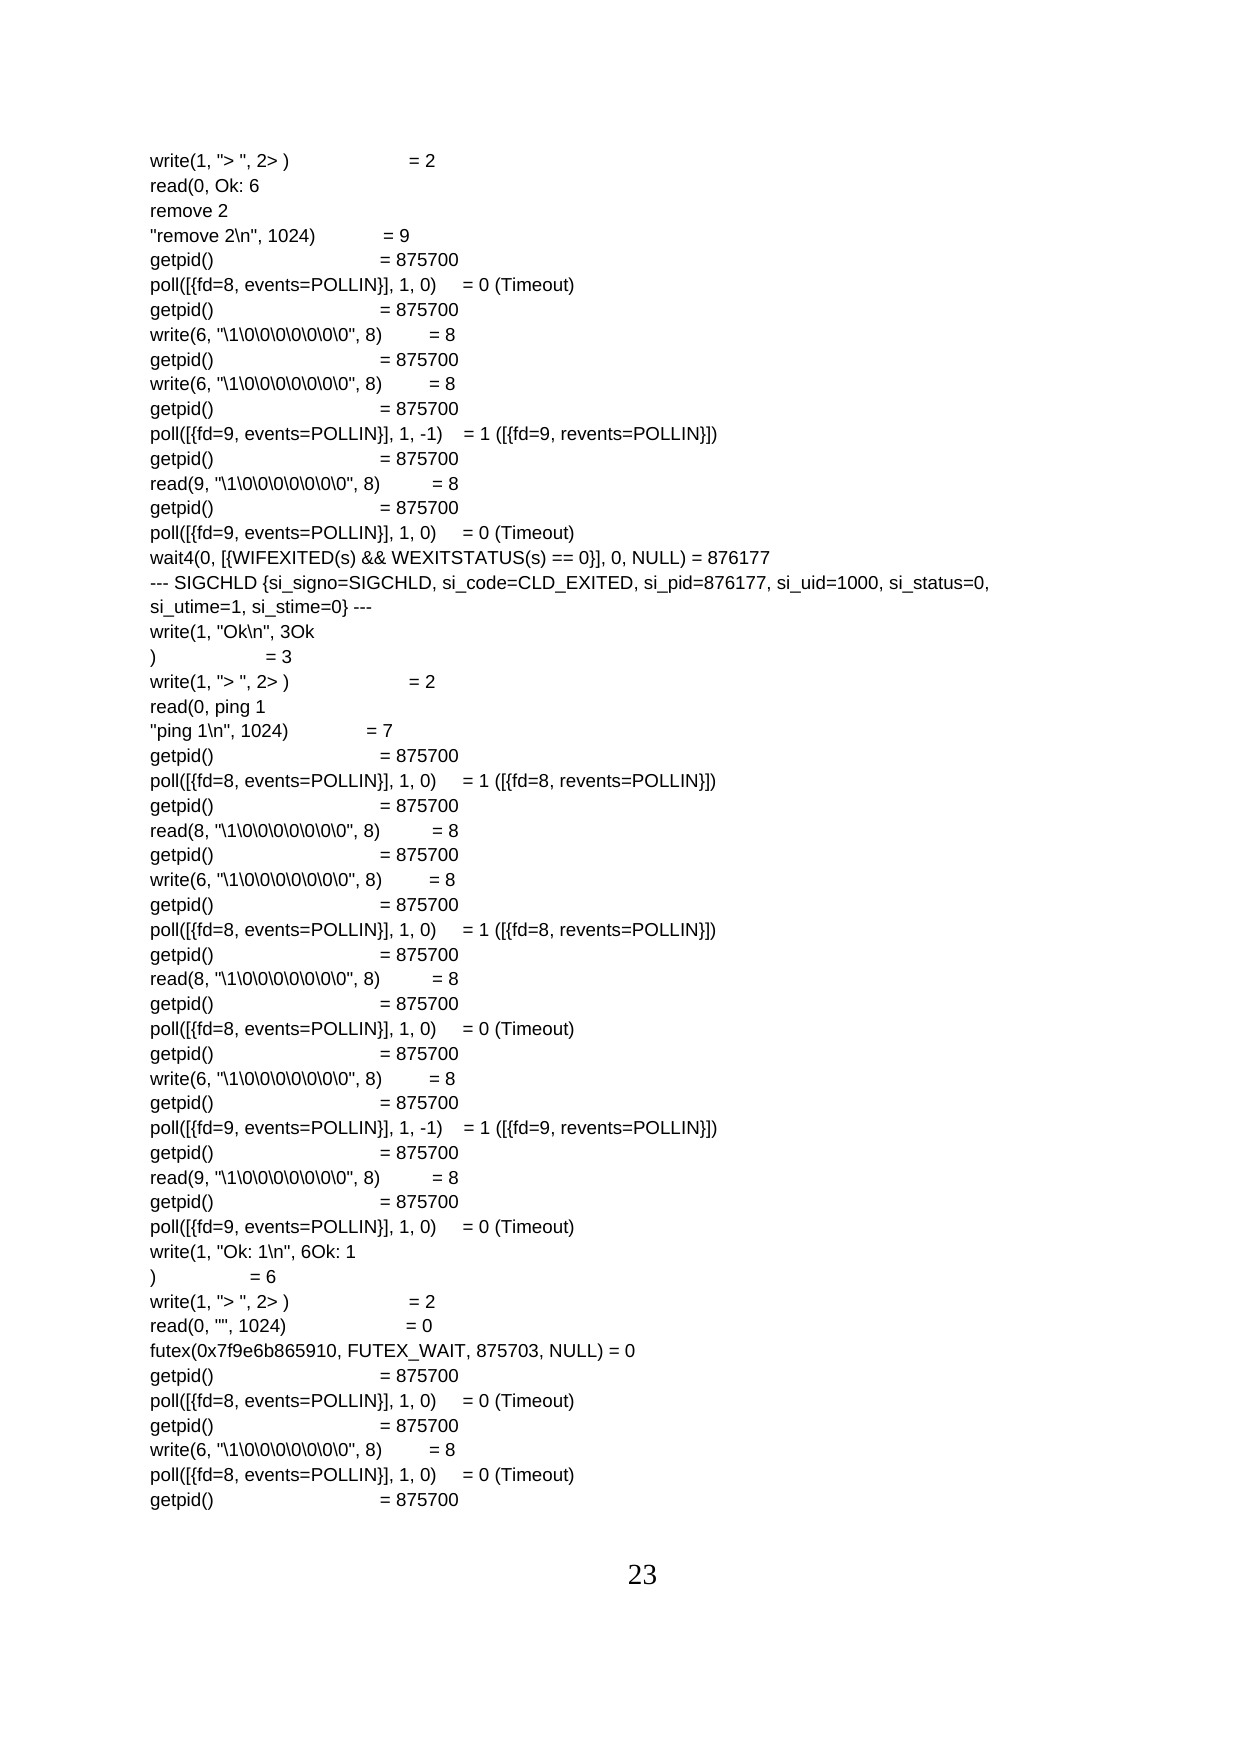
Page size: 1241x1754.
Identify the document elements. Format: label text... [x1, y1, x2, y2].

text getpid() = 875700 [150, 1042, 1091, 1064]
text write(6, "\1\0\0\0\0\0\0\0", 8) = 8 [150, 869, 1091, 891]
text write(1, "> ", 2> ) = 2 [150, 1290, 1091, 1312]
text "ping 1\n", 1024) = 7 [150, 720, 1091, 742]
text poll([{fd=8, events=POLLIN}], 1, 0) = 0 (Timeout) [150, 1389, 1091, 1411]
text read(8, "\1\0\0\0\0\0\0\0", 8) = 8 [150, 968, 1091, 990]
text poll([{fd=8, events=POLLIN}], 1, 0) = 1 ([{fd=8, revents=POLLIN}]) [150, 918, 1091, 940]
text futex(0x7f9e6b865910, FUTEX_WAIT, 875703, NULL) = 0 [150, 1340, 1091, 1362]
text getpid() = 875700 [150, 844, 1091, 866]
text poll([{fd=8, events=POLLIN}], 1, 0) = 0 (Timeout) [150, 1018, 1091, 1039]
text write(1, "> ", 2> ) = 2 [150, 150, 1091, 172]
text read(0, ping 1 [150, 695, 1091, 717]
text --- SIGCHLD {si_signo=SIGCHLD, si_code=CLD_EXITED, si_pid=876177, si_uid=1000, si_status=0, si_utime=1, si_stime=0} --- [150, 571, 1091, 618]
text read(0, Ok: 6 [150, 175, 1091, 196]
text getpid() = 875700 [150, 1489, 1091, 1510]
text getpid() = 875700 [150, 398, 1091, 419]
text write(1, "> ", 2> ) = 2 [150, 671, 1091, 692]
text getpid() = 875700 [150, 299, 1091, 320]
text getpid() = 875700 [150, 1365, 1091, 1386]
text write(6, "\1\0\0\0\0\0\0\0", 8) = 8 [150, 323, 1091, 345]
text getpid() = 875700 [150, 249, 1091, 271]
text write(6, "\1\0\0\0\0\0\0\0", 8) = 8 [150, 373, 1091, 395]
text poll([{fd=8, events=POLLIN}], 1, 0) = 0 (Timeout) [150, 274, 1091, 296]
text getpid() = 875700 [150, 745, 1091, 767]
text read(0, "", 1024) = 0 [150, 1315, 1091, 1337]
text read(8, "\1\0\0\0\0\0\0\0", 8) = 8 [150, 819, 1091, 841]
text getpid() = 875700 [150, 1191, 1091, 1213]
text write(1, "Ok: 1\n", 6Ok: 1 [150, 1241, 1091, 1262]
text getpid() = 875700 [150, 1414, 1091, 1436]
text poll([{fd=9, events=POLLIN}], 1, 0) = 0 (Timeout) [150, 1216, 1091, 1238]
text read(9, "\1\0\0\0\0\0\0\0", 8) = 8 [150, 472, 1091, 494]
text write(6, "\1\0\0\0\0\0\0\0", 8) = 8 [150, 1067, 1091, 1089]
text "remove 2\n", 1024) = 9 [150, 224, 1091, 246]
text getpid() = 875700 [150, 447, 1091, 469]
text getpid() = 875700 [150, 894, 1091, 915]
text ) = 6 [150, 1266, 1091, 1287]
text poll([{fd=8, events=POLLIN}], 1, 0) = 0 (Timeout) [150, 1464, 1091, 1486]
text getpid() = 875700 [150, 497, 1091, 519]
text write(6, "\1\0\0\0\0\0\0\0", 8) = 8 [150, 1439, 1091, 1461]
text write(1, "Ok\n", 3Ok [150, 621, 1091, 643]
text read(9, "\1\0\0\0\0\0\0\0", 8) = 8 [150, 1166, 1091, 1188]
text getpid() = 875700 [150, 1142, 1091, 1163]
text getpid() = 875700 [150, 1092, 1091, 1114]
text poll([{fd=9, events=POLLIN}], 1, -1) = 1 ([{fd=9, revents=POLLIN}]) [150, 423, 1091, 444]
text getpid() = 875700 [150, 348, 1091, 370]
text getpid() = 875700 [150, 993, 1091, 1014]
text poll([{fd=8, events=POLLIN}], 1, 0) = 1 ([{fd=8, revents=POLLIN}]) [150, 770, 1091, 791]
text poll([{fd=9, events=POLLIN}], 1, 0) = 0 (Timeout) [150, 522, 1091, 543]
text wait4(0, [{WIFEXITED(s) && WEXITSTATUS(s) == 0}], 0, NULL) = 876177 [150, 547, 1091, 568]
text remove 2 [150, 199, 1091, 221]
text poll([{fd=9, events=POLLIN}], 1, -1) = 1 ([{fd=9, revents=POLLIN}]) [150, 1117, 1091, 1138]
text getpid() = 875700 [150, 794, 1091, 816]
text ) = 3 [150, 646, 1091, 667]
text getpid() = 875700 [150, 943, 1091, 965]
